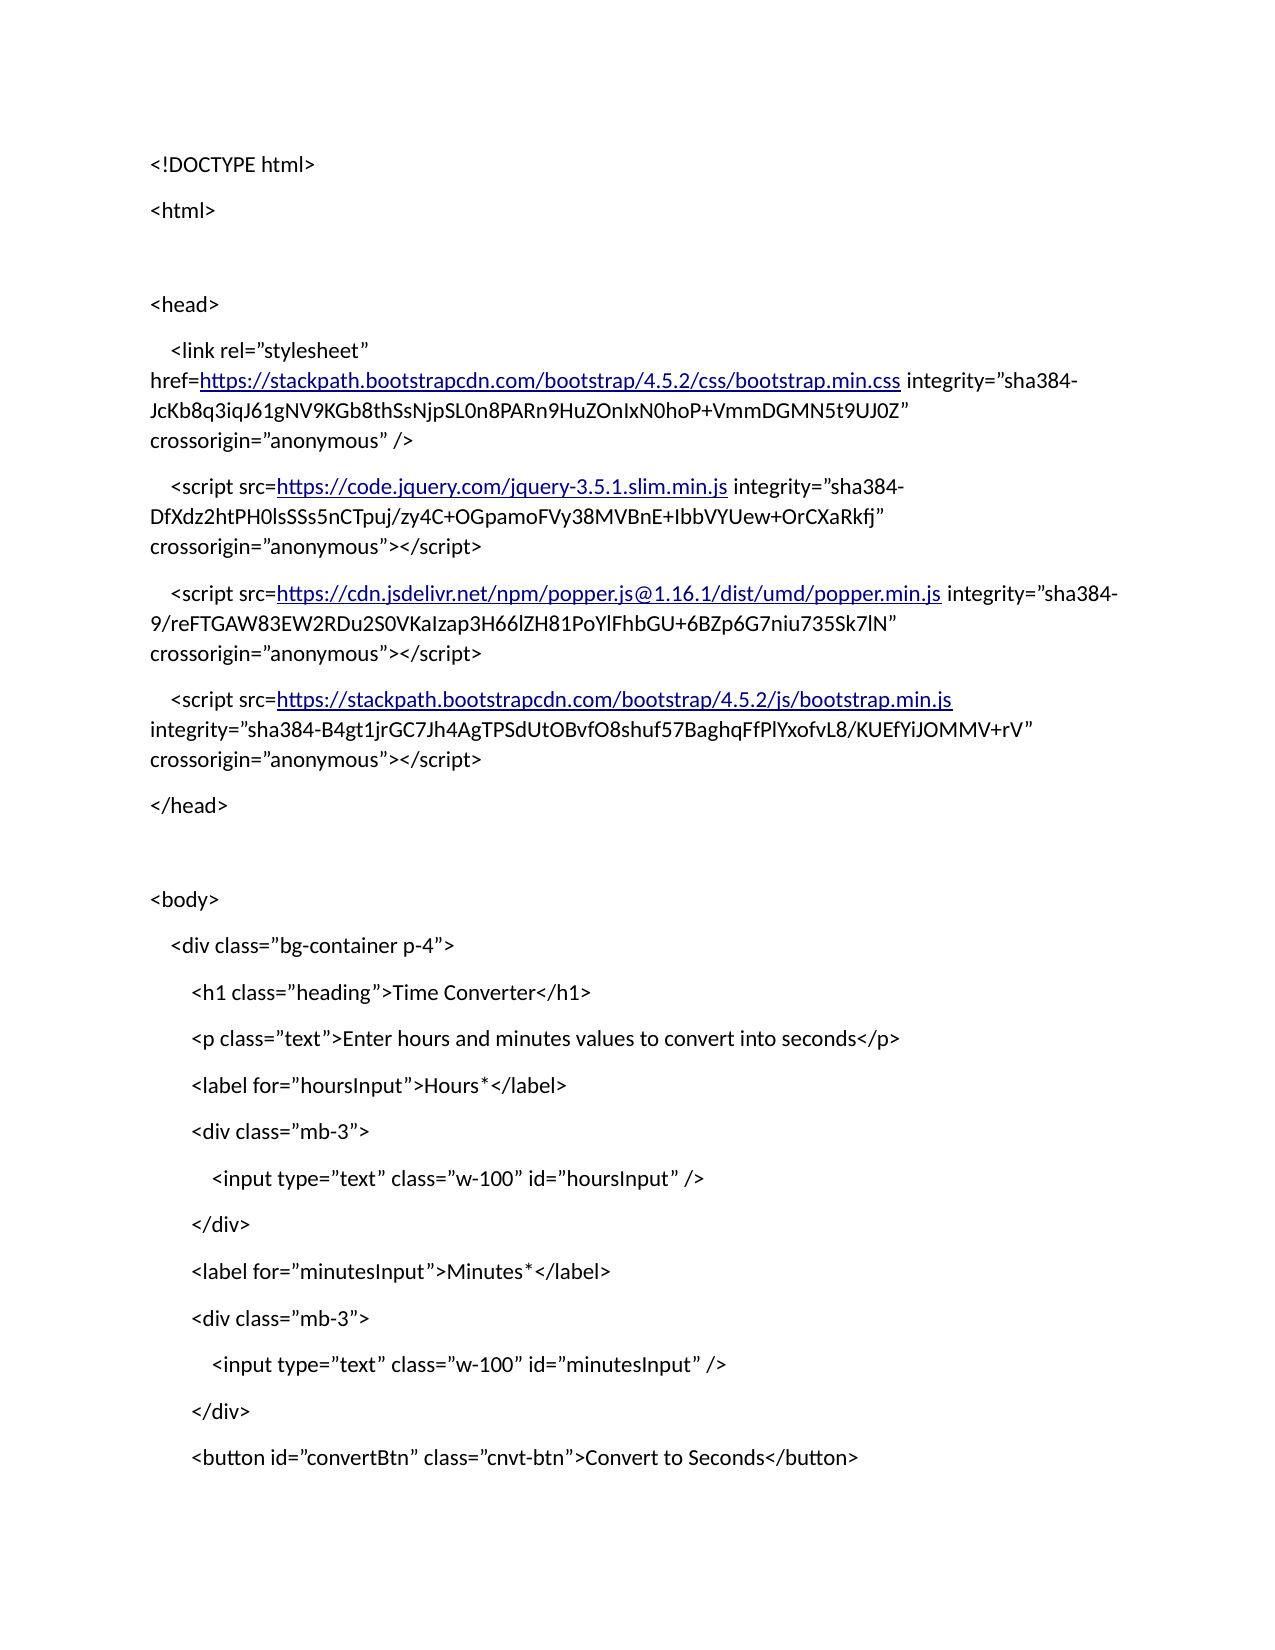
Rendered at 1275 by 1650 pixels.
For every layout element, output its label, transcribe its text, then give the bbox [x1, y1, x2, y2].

text <head> [150, 290, 1125, 318]
text <div class=”bg-container p-4”> [150, 931, 1125, 959]
text <input type=”text” class=”w-100” id=”minutesInput” /> [150, 1350, 1125, 1378]
text </div> [150, 1397, 1125, 1425]
text <button id=”convertBtn” class=”cnvt-btn”>Convert to Seconds</button> [150, 1443, 1125, 1471]
text <script src=https://code.jquery.com/jquery-3.5.1.slim.min.js integrity=”sha384-DfXdz2htPH0lsSSs5nCTpuj/zy4C+OGpamoFVy38MVBnE+IbbVYUew+OrCXaRkfj” crossorigin=”anonymous”></script> [150, 472, 1125, 560]
text <html> [150, 197, 1125, 224]
text </head> [150, 792, 1125, 819]
text <!DOCTYPE html> [150, 150, 1125, 178]
text <link rel=”stylesheet” href=https://stackpath.bootstrapcdn.com/bootstrap/4.5.2/css/bootstrap.min.css integrity=”sha384-JcKb8q3iqJ61gNV9KGb8thSsNjpSL0n8PARn9HuZOnIxN0hoP+VmmDGMN5t9UJ0Z” crossorigin=”anonymous” /> [150, 336, 1125, 454]
text <script src=https://cdn.jsdelivr.net/npm/popper.js@1.16.1/dist/umd/popper.min.js integrity=”sha384-9/reFTGAW83EW2RDu2S0VKaIzap3H66lZH81PoYlFhbGU+6BZp6G7niu735Sk7lN” crossorigin=”anonymous”></script> [150, 579, 1125, 667]
text <input type=”text” class=”w-100” id=”hoursInput” /> [150, 1164, 1125, 1192]
text <body> [150, 885, 1125, 913]
text <label for=”minutesInput”>Minutes*</label> [150, 1257, 1125, 1285]
text <label for=”hoursInput”>Hours*</label> [150, 1071, 1125, 1099]
text <p class=”text”>Enter hours and minutes values to convert into seconds</p> [150, 1024, 1125, 1052]
text <div class=”mb-3”> [150, 1117, 1125, 1146]
text </div> [150, 1211, 1125, 1239]
text <h1 class=”heading”>Time Converter</h1> [150, 978, 1125, 1006]
text <script src=https://stackpath.bootstrapcdn.com/bootstrap/4.5.2/js/bootstrap.min.js integrity=”sha384-B4gt1jrGC7Jh4AgTPSdUtOBvfO8shuf57BaghqFfPlYxofvL8/KUEfYiJOMMV+rV” crossorigin=”anonymous”></script> [150, 685, 1125, 773]
text <div class=”mb-3”> [150, 1304, 1125, 1332]
